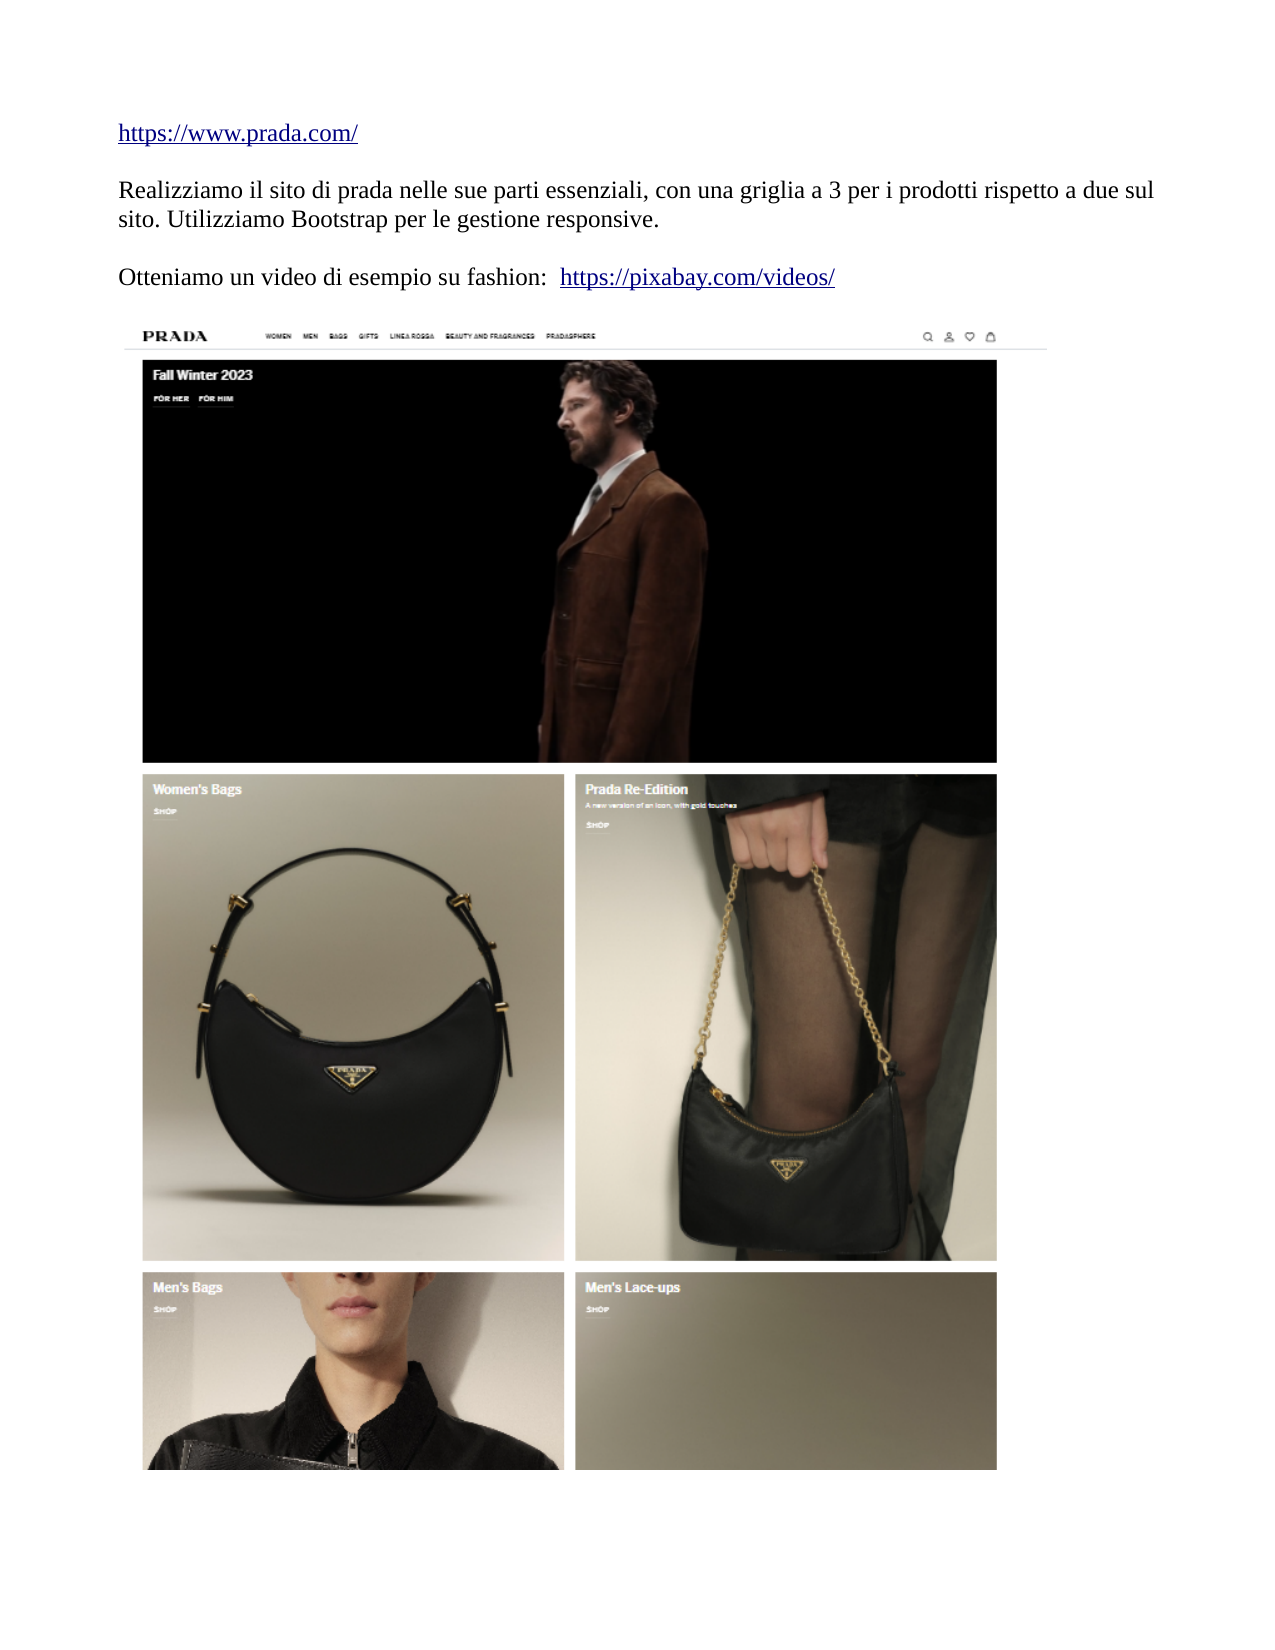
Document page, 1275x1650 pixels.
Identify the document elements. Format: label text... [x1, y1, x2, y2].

text Otteniamo un video di esempio su fashion: https://pixabay.com/videos/ [118, 262, 1157, 291]
text https://www.prada.com/ [118, 118, 1157, 147]
picture [124, 325, 1047, 1470]
text Realizziamo il sito di prada nelle sue parti essenziali, con una griglia a 3 per i prodotti rispetto a due sul sito. Utilizziamo Bootstrap per le gestione responsive. [118, 176, 1157, 233]
